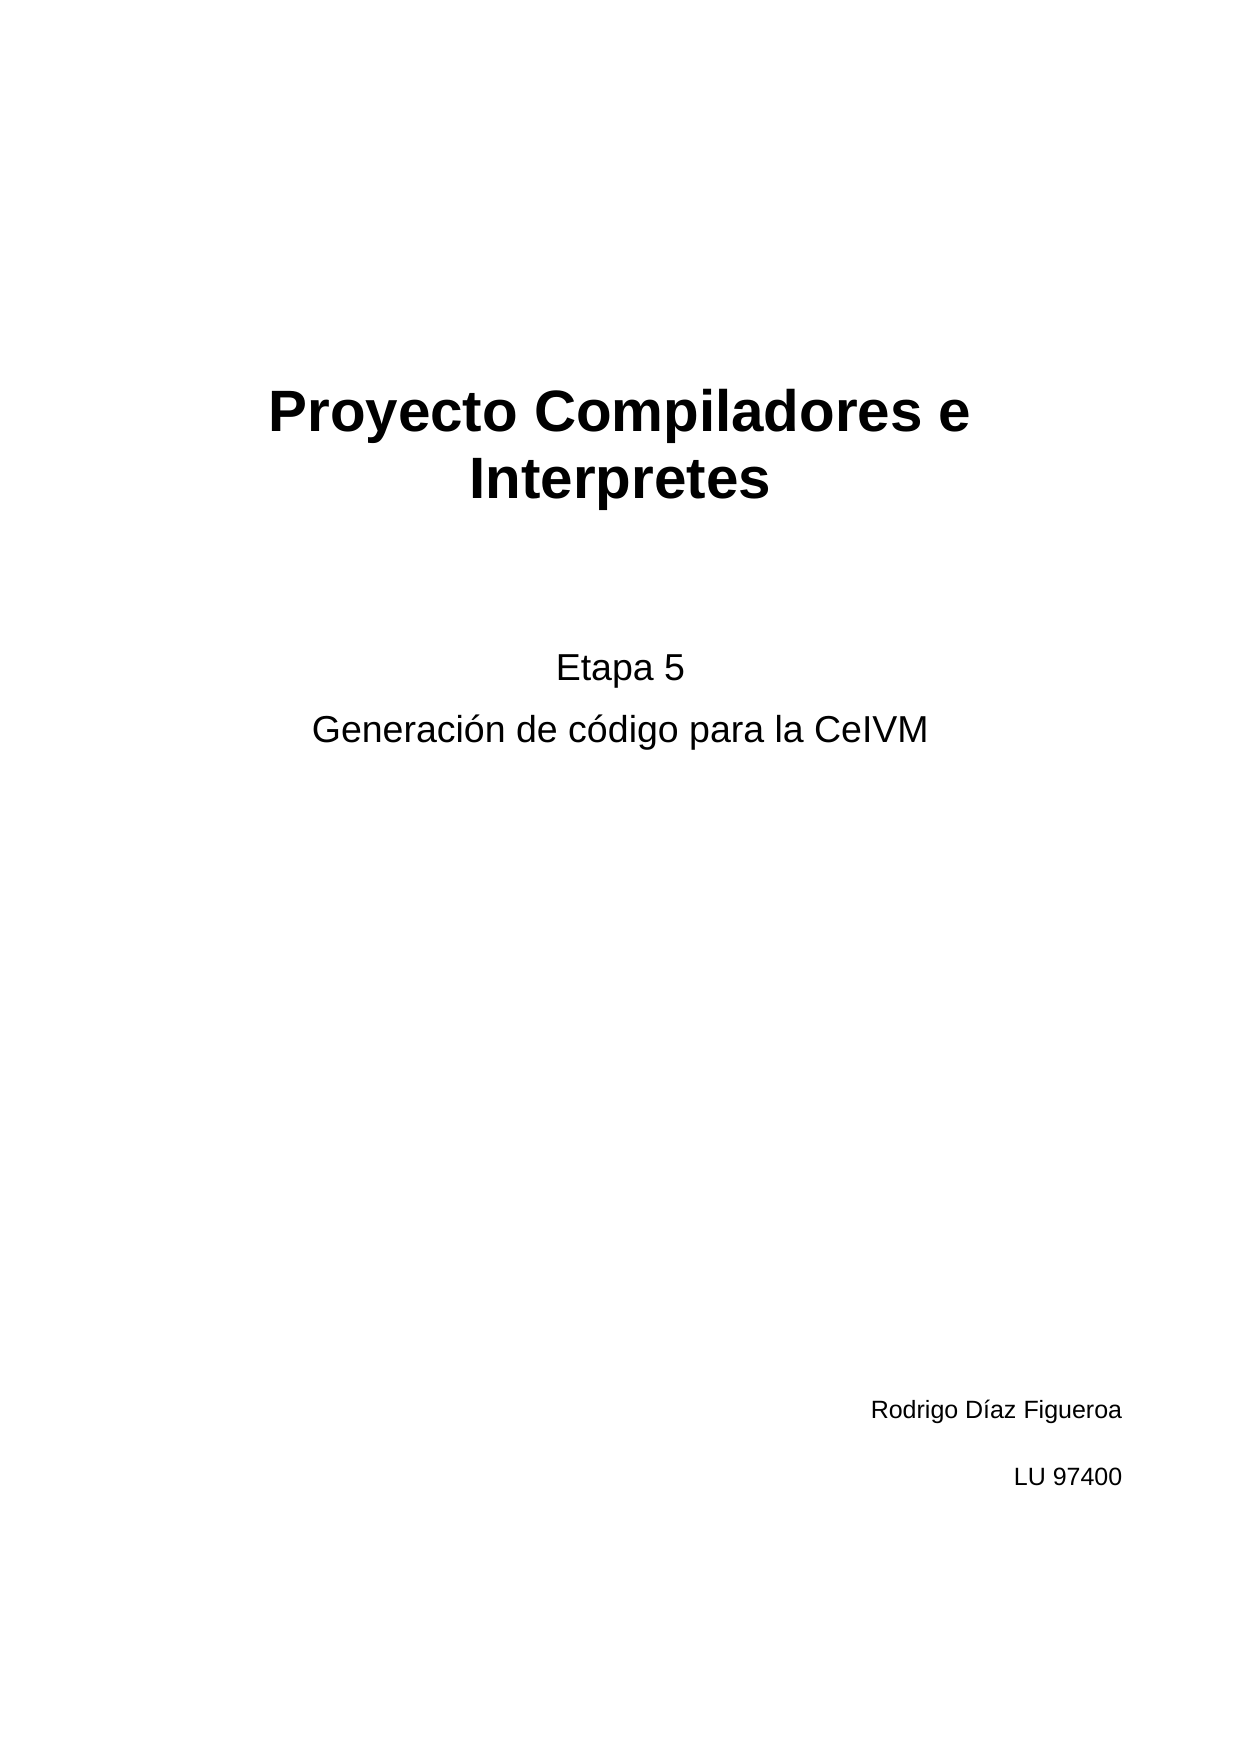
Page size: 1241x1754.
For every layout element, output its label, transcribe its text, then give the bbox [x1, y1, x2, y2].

subtitle LU 97400 [118, 1462, 1122, 1490]
title Proyecto Compiladores e Interpretes [118, 377, 1122, 511]
subtitle Rodrigo Díaz Figueroa [118, 1395, 1122, 1424]
subtitle Generación de código para la CeIVM [118, 707, 1122, 751]
subtitle Etapa 5 [118, 646, 1122, 689]
